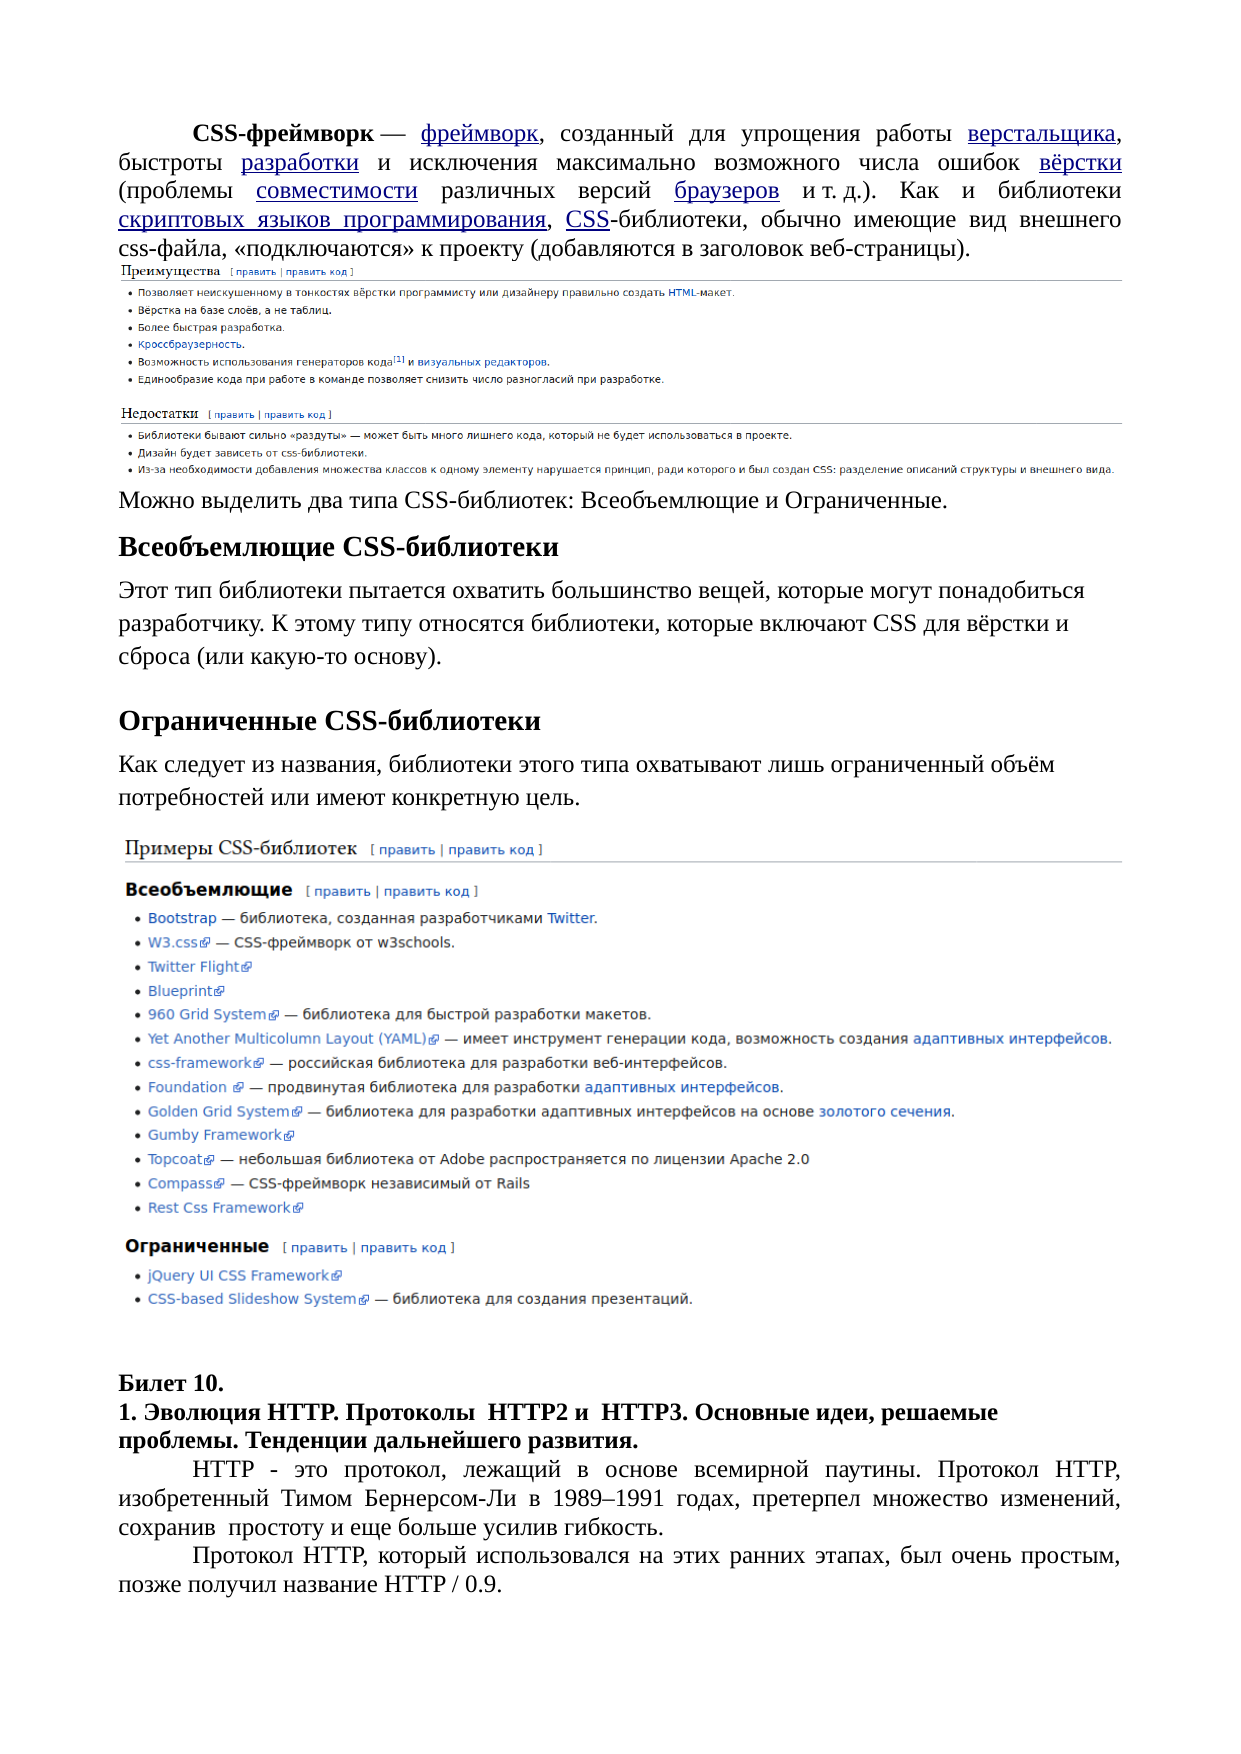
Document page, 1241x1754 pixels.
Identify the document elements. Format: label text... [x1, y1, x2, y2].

text Этот тип библиотеки пытается охватить большинство вещей, которые могут понадобиться разработчику. К этому типу относятся библиотеки, которые включают CSS для вёрстки и сброса (или какую-то основу). [118, 575, 1122, 670]
text Как следует из названия, библиотеки этого типа охватывают лишь ограниченный объём потребностей или имеют конкретную цель. [118, 749, 1122, 811]
subtitle Ограниченные CSS-библиотеки [118, 703, 1122, 737]
picture [118, 829, 1123, 1316]
text 1. Эволюция HTTP. Протоколы HTTP2 и HTTP3. Основные идеи, решаемые проблемы. Тенденции дальнейшего развития. [118, 1397, 1122, 1454]
picture [118, 261, 1123, 486]
subtitle Всеобъемлющие CSS-библиотеки [118, 529, 1122, 562]
text HTTP - это протокол, лежащий в основе всемирной паутины. Протокол HTTP, изобретенный Тимом Бернерсом-Ли в 1989–1991 годах, претерпел множество изменений, сохранив простоту и еще больше усилив гибкость. [118, 1454, 1122, 1540]
text Билет 10. [118, 1368, 1122, 1397]
text Протокол HTTP, который использовался на этих ранних этапах, был очень простым, позже получил название HTTP / 0.9. [118, 1540, 1122, 1598]
text CSS-фреймворк — фреймворк, созданный для упрощения работы верстальщика, быстроты разработки и исключения максимально возможного числа ошибок вёрстки (проблемы совместимости различных версий браузеров и т. д.). Как и библиотеки скриптовых языков программирования, CSS-библиотеки, обычно имеющие вид внешнего css-файла, «подключаются» к проекту (добавляются в заголовок веб-страницы). [118, 118, 1122, 261]
text Можно выделить два типа CSS-библиотек: Всеобъемлющие и Ограниченные. [118, 486, 1122, 514]
